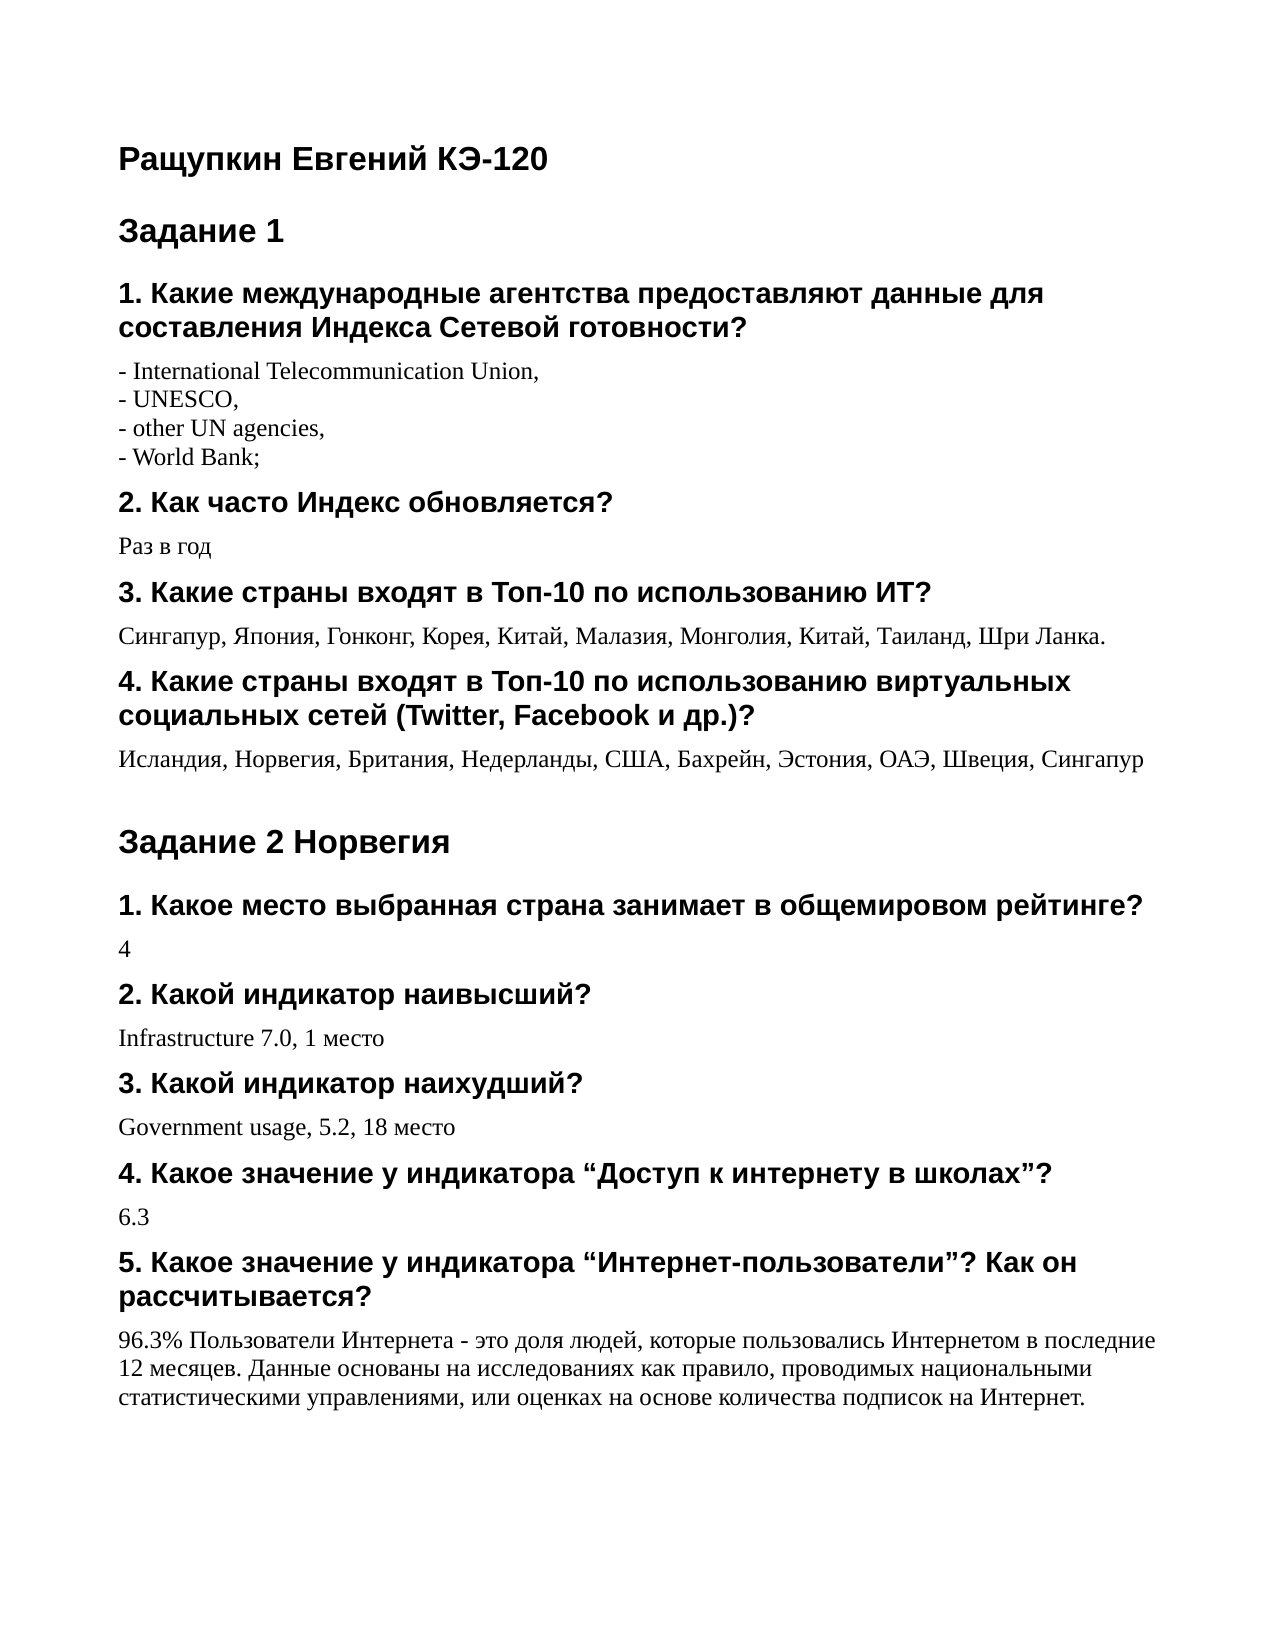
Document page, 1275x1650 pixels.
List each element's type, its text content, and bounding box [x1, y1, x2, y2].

subtitle Задание 2 Норвегия [118, 822, 1157, 861]
subtitle Ращупкин Евгений КЭ-120 [118, 139, 1157, 177]
text Исландия, Норвегия, Британия, Недерланды, США, Бахрейн, Эстония, ОАЭ, Швеция, Сингапур [118, 744, 1157, 772]
text 4 [118, 934, 1157, 962]
text - World Bank; [118, 442, 1157, 471]
subtitle 5. Какое значение у индикатора “Интернет-пользователи”? Как он рассчитывается? [118, 1245, 1157, 1312]
subtitle 2. Как часто Индекс обновляется? [118, 485, 1157, 519]
text - UNESCO, [118, 384, 1157, 413]
text - International Telecommunication Union, [118, 356, 1157, 384]
text Infrastructure 7.0, 1 место [118, 1023, 1157, 1052]
text 6.3 [118, 1202, 1157, 1231]
text Government usage, 5.2, 18 место [118, 1112, 1157, 1141]
subtitle 3. Какие страны входят в Топ-10 по использованию ИТ? [118, 575, 1157, 608]
text 96.3% Пользователи Интернета - это доля людей, которые пользовались Интернетом в последние 12 месяцев. Данные основаны на исследованиях как правило, проводимых национальными статистическими управлениями, или оценках на основе количества подписок на Интернет. [118, 1325, 1157, 1411]
subtitle 4. Какое значение у индикатора “Доступ к интернету в школах”? [118, 1156, 1157, 1189]
subtitle Задание 1 [118, 211, 1157, 249]
subtitle 4. Какие страны входят в Топ-10 по использованию виртуальных социальных сетей (Twitter, Facebook и др.)? [118, 664, 1157, 731]
subtitle 3. Какой индикатор наихудший? [118, 1066, 1157, 1100]
subtitle 1. Какое место выбранная страна занимает в общемировом рейтинге? [118, 888, 1157, 921]
text - other UN agencies, [118, 413, 1157, 442]
subtitle 1. Какие международные агентства предоставляют данные для составления Индекса Сетевой готовности? [118, 276, 1157, 343]
subtitle 2. Какой индикатор наивысший? [118, 977, 1157, 1011]
text Сингапур, Япония, Гонконг, Корея, Китай, Малазия, Монголия, Китай, Таиланд, Шри Ланка. [118, 621, 1157, 649]
text Раз в год [118, 531, 1157, 560]
